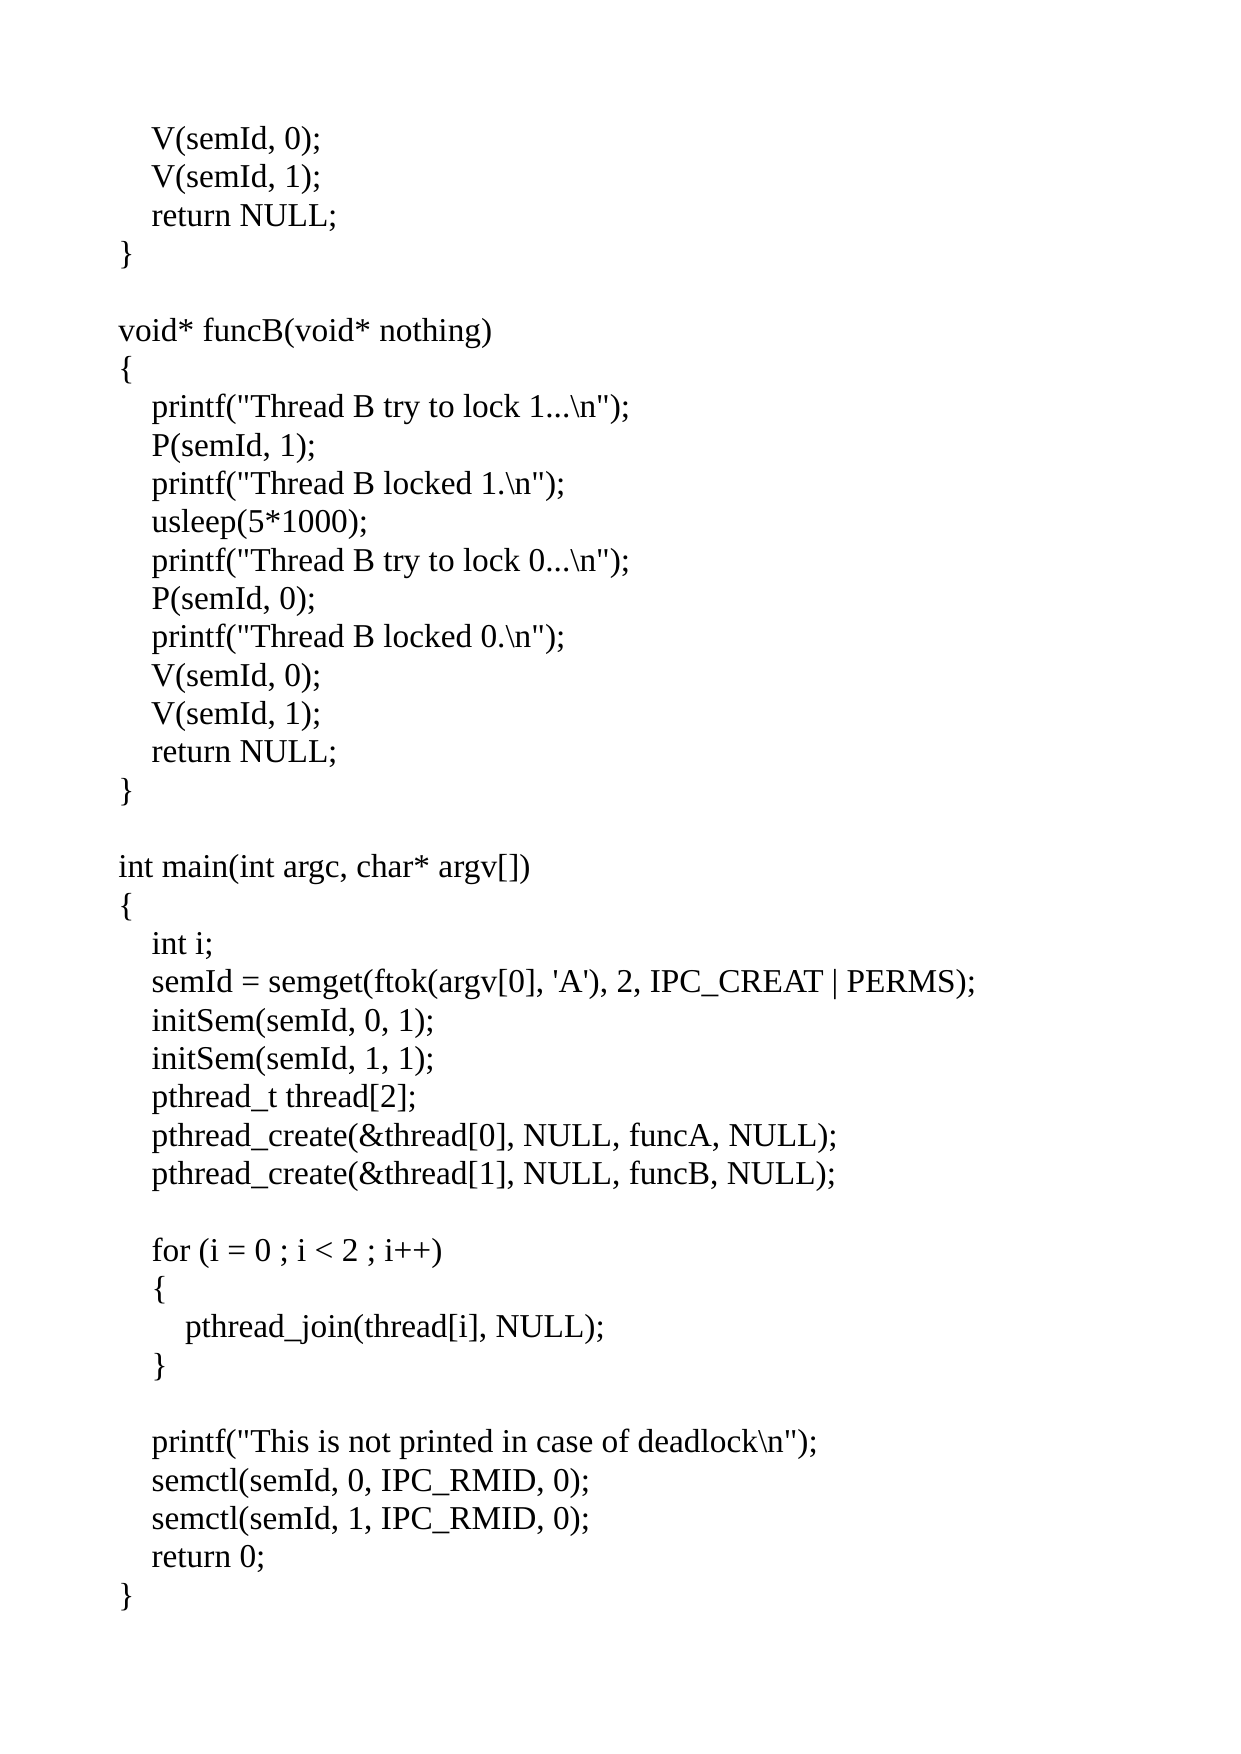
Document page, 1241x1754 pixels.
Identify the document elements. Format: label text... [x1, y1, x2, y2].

text int i; [118, 923, 1122, 961]
text return NULL; [118, 731, 1122, 770]
text int main(int argc, char* argv[]) [118, 846, 1122, 885]
text return NULL; [118, 195, 1122, 233]
text } [118, 770, 1122, 808]
text pthread_create(&thread[0], NULL, funcA, NULL); [118, 1115, 1122, 1153]
text } [118, 233, 1122, 271]
text printf("Thread B try to lock 0...\n"); [118, 540, 1122, 578]
text } [118, 1575, 1122, 1613]
text V(semId, 0); [118, 655, 1122, 693]
text for (i = 0 ; i < 2 ; i++) [118, 1230, 1122, 1268]
text usleep(5*1000); [118, 501, 1122, 540]
text V(semId, 1); [118, 693, 1122, 731]
text semId = semget(ftok(argv[0], 'A'), 2, IPC_CREAT | PERMS); [118, 961, 1122, 1000]
text pthread_create(&thread[1], NULL, funcB, NULL); [118, 1153, 1122, 1191]
text P(semId, 1); [118, 425, 1122, 463]
text semctl(semId, 1, IPC_RMID, 0); [118, 1498, 1122, 1536]
text } [118, 1345, 1122, 1383]
text { [118, 1268, 1122, 1306]
text initSem(semId, 1, 1); [118, 1038, 1122, 1076]
text { [118, 348, 1122, 386]
text initSem(semId, 0, 1); [118, 1000, 1122, 1038]
text return 0; [118, 1536, 1122, 1575]
text V(semId, 1); [118, 156, 1122, 195]
text V(semId, 0); [118, 118, 1122, 156]
text P(semId, 0); [118, 578, 1122, 616]
text pthread_t thread[2]; [118, 1076, 1122, 1115]
text { [118, 885, 1122, 923]
text semctl(semId, 0, IPC_RMID, 0); [118, 1460, 1122, 1498]
text printf("Thread B locked 1.\n"); [118, 463, 1122, 501]
text void* funcB(void* nothing) [118, 310, 1122, 348]
text printf("Thread B try to lock 1...\n"); [118, 386, 1122, 425]
text pthread_join(thread[i], NULL); [118, 1306, 1122, 1345]
text printf("Thread B locked 0.\n"); [118, 616, 1122, 655]
text printf("This is not printed in case of deadlock\n"); [118, 1421, 1122, 1460]
